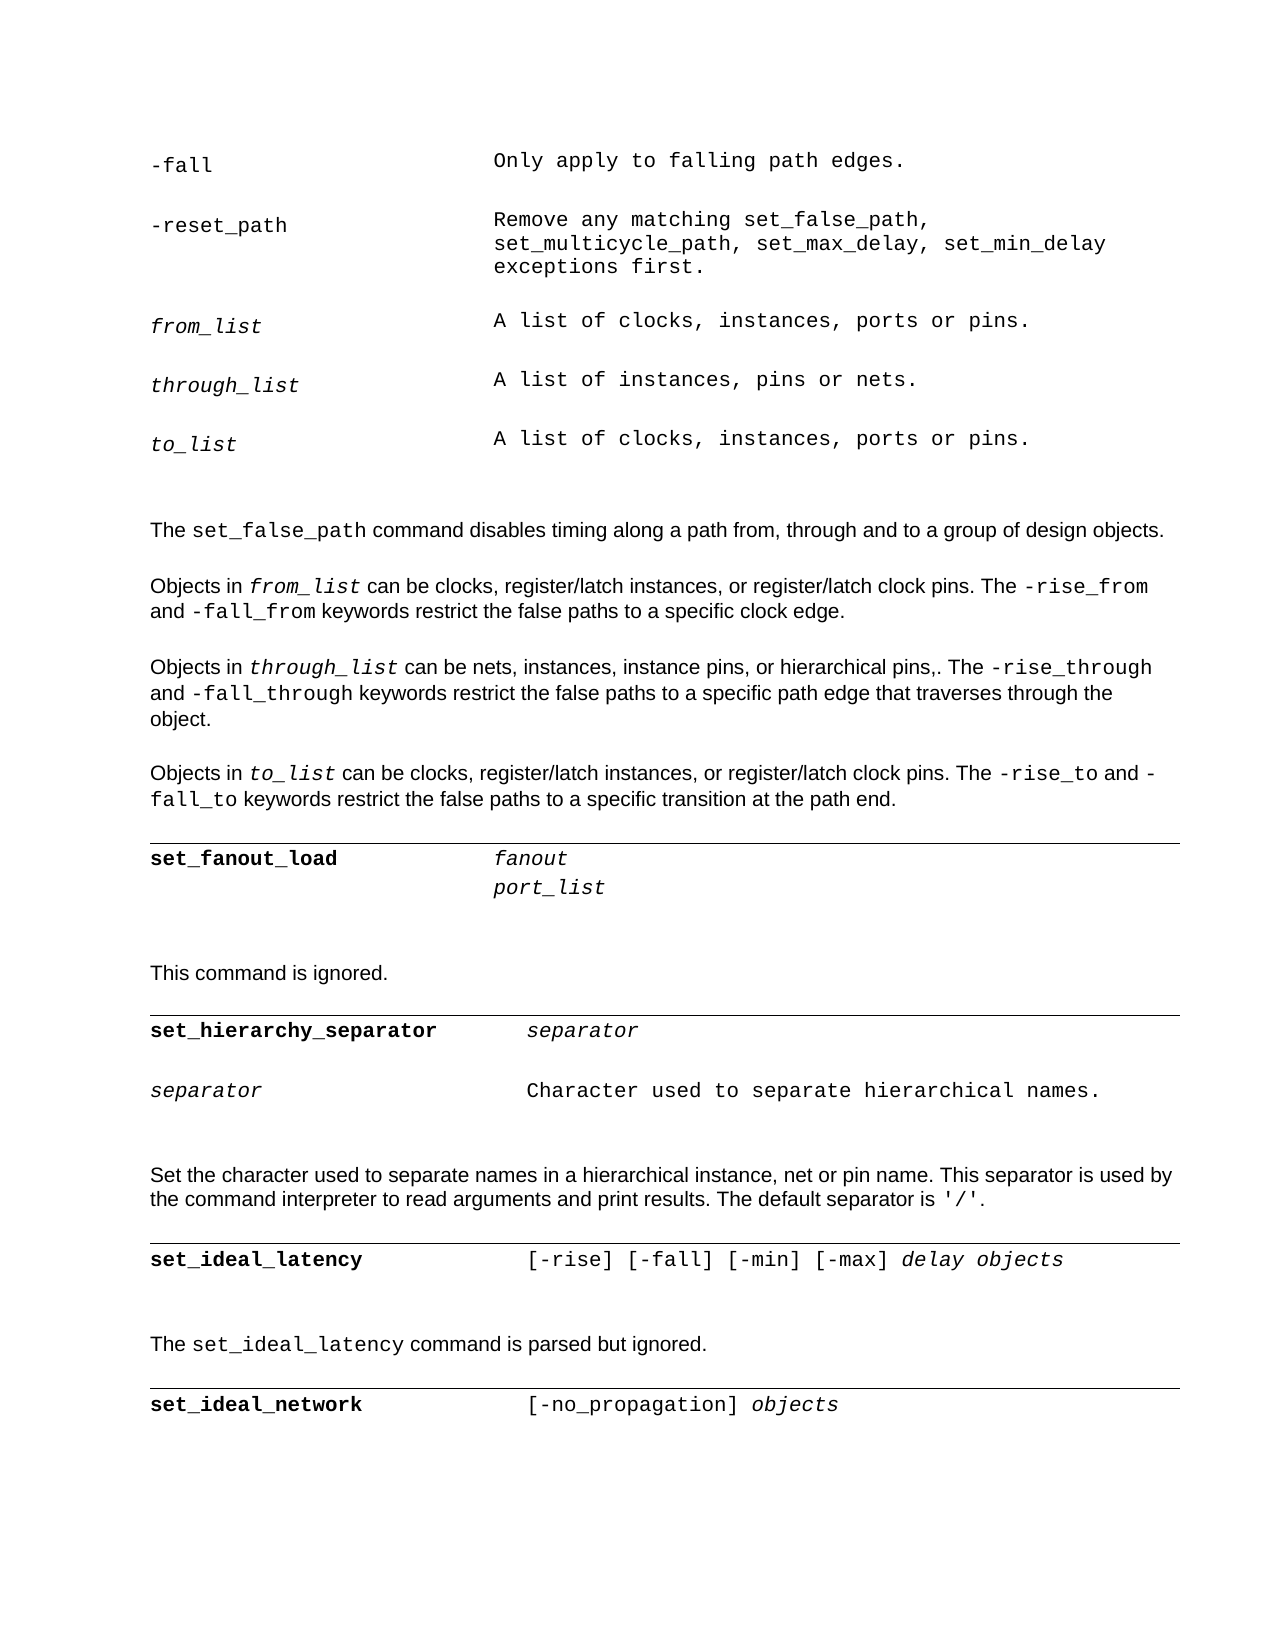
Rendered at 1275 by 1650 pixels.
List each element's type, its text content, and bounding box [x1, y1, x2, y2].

text Objects in to_list can be clocks, register/latch instances, or register/latch clock pins. The -rise_to and -fall_to keywords restrict the false paths to a specific transition at the path end. [150, 761, 1180, 812]
table_header [-no_propagation] objects [526, 1389, 1180, 1447]
table_header fanout port_list [493, 844, 1180, 931]
table_cell Character used to separate hierarchical names. [526, 1074, 1180, 1133]
table_cell Remove any matching set_false_path, set_multicycle_path, set_max_delay, set_min_delay exceptions first. [493, 209, 1180, 310]
table_cell A list of clocks, instances, ports or pins. [493, 429, 1180, 488]
table_cell Only apply to falling path edges. [493, 150, 1180, 209]
text The set_false_path command disables timing along a path from, through and to a group of design objects. [150, 518, 1180, 543]
table_cell to_list [150, 429, 493, 488]
table_header [-rise] [-fall] [-min] [-max] delay objects [526, 1244, 1180, 1302]
table_cell A list of clocks, instances, ports or pins. [493, 310, 1180, 369]
text The set_ideal_latency command is parsed but ignored. [150, 1332, 1180, 1358]
table_cell -reset_path [150, 209, 493, 310]
table_cell through_list [150, 369, 493, 428]
table_header set_hierarchy_separator [150, 1016, 526, 1074]
table_cell A list of instances, pins or nets. [493, 369, 1180, 428]
table_cell separator [150, 1074, 526, 1133]
text Set the character used to separate names in a hierarchical instance, net or pin name. This separator is used by the command interpreter to read arguments and print results. The default separator is '/'. [150, 1163, 1180, 1213]
text This command is ignored. [150, 961, 1180, 985]
table_header separator [526, 1016, 1180, 1074]
text Objects in through_list can be nets, instances, instance pins, or hierarchical pins,. The -rise_through and -fall_through keywords restrict the false paths to a specific path edge that traverses through the object. [150, 655, 1180, 731]
text Objects in from_list can be clocks, register/latch instances, or register/latch clock pins. The -rise_from and -fall_from keywords restrict the false paths to a specific clock edge. [150, 573, 1180, 625]
table_header set_ideal_network [150, 1389, 526, 1447]
table_cell from_list [150, 310, 493, 369]
table_header set_ideal_latency [150, 1244, 526, 1302]
table_cell -fall [150, 150, 493, 209]
table_header set_fanout_load [150, 844, 493, 931]
